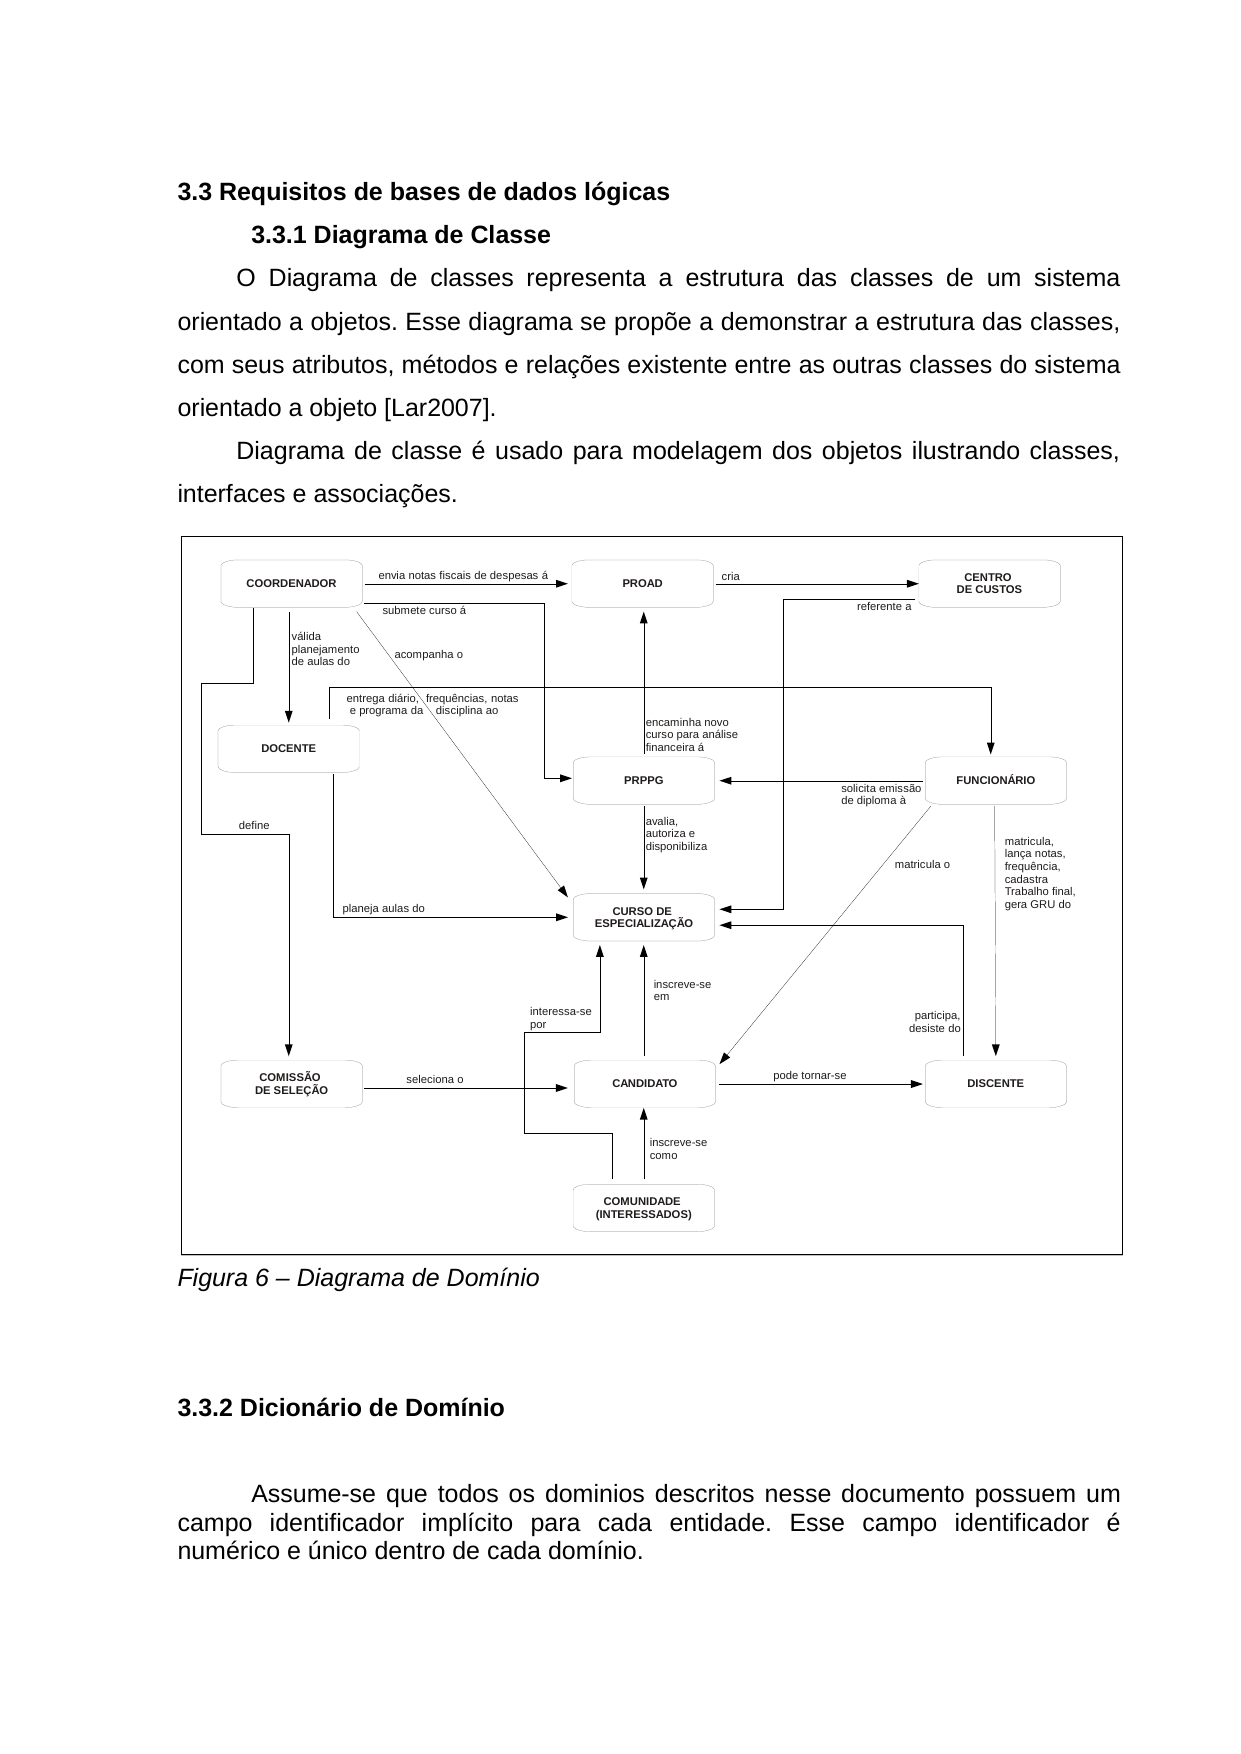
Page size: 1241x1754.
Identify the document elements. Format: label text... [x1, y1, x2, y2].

list 3.3 Requisitos de bases de dados lógicas [177, 177, 1122, 206]
list 3.3.1 Diagrama de Classe [177, 220, 1122, 249]
text Assume-se que todos os dominios descritos nesse documento possuem um campo identificador implícito para cada entidade. Esse campo identificador é numérico e único dentro de cada domínio. [177, 1479, 1122, 1565]
text Diagrama de classe é usado para modelagem dos objetos ilustrando classes, interfaces e associações. [177, 436, 1122, 508]
text Figura 6 – Diagrama de Domínio [177, 1263, 1122, 1292]
text O Diagrama de classes representa a estrutura das classes de um sistema orientado a objetos. Esse diagrama se propõe a demonstrar a estrutura das classes, com seus atributos, métodos e relações existente entre as outras classes do sistema orientado a objeto [Lar2007]. [177, 263, 1122, 422]
list 3.3.2 Dicionário de Domínio [177, 1393, 1122, 1421]
